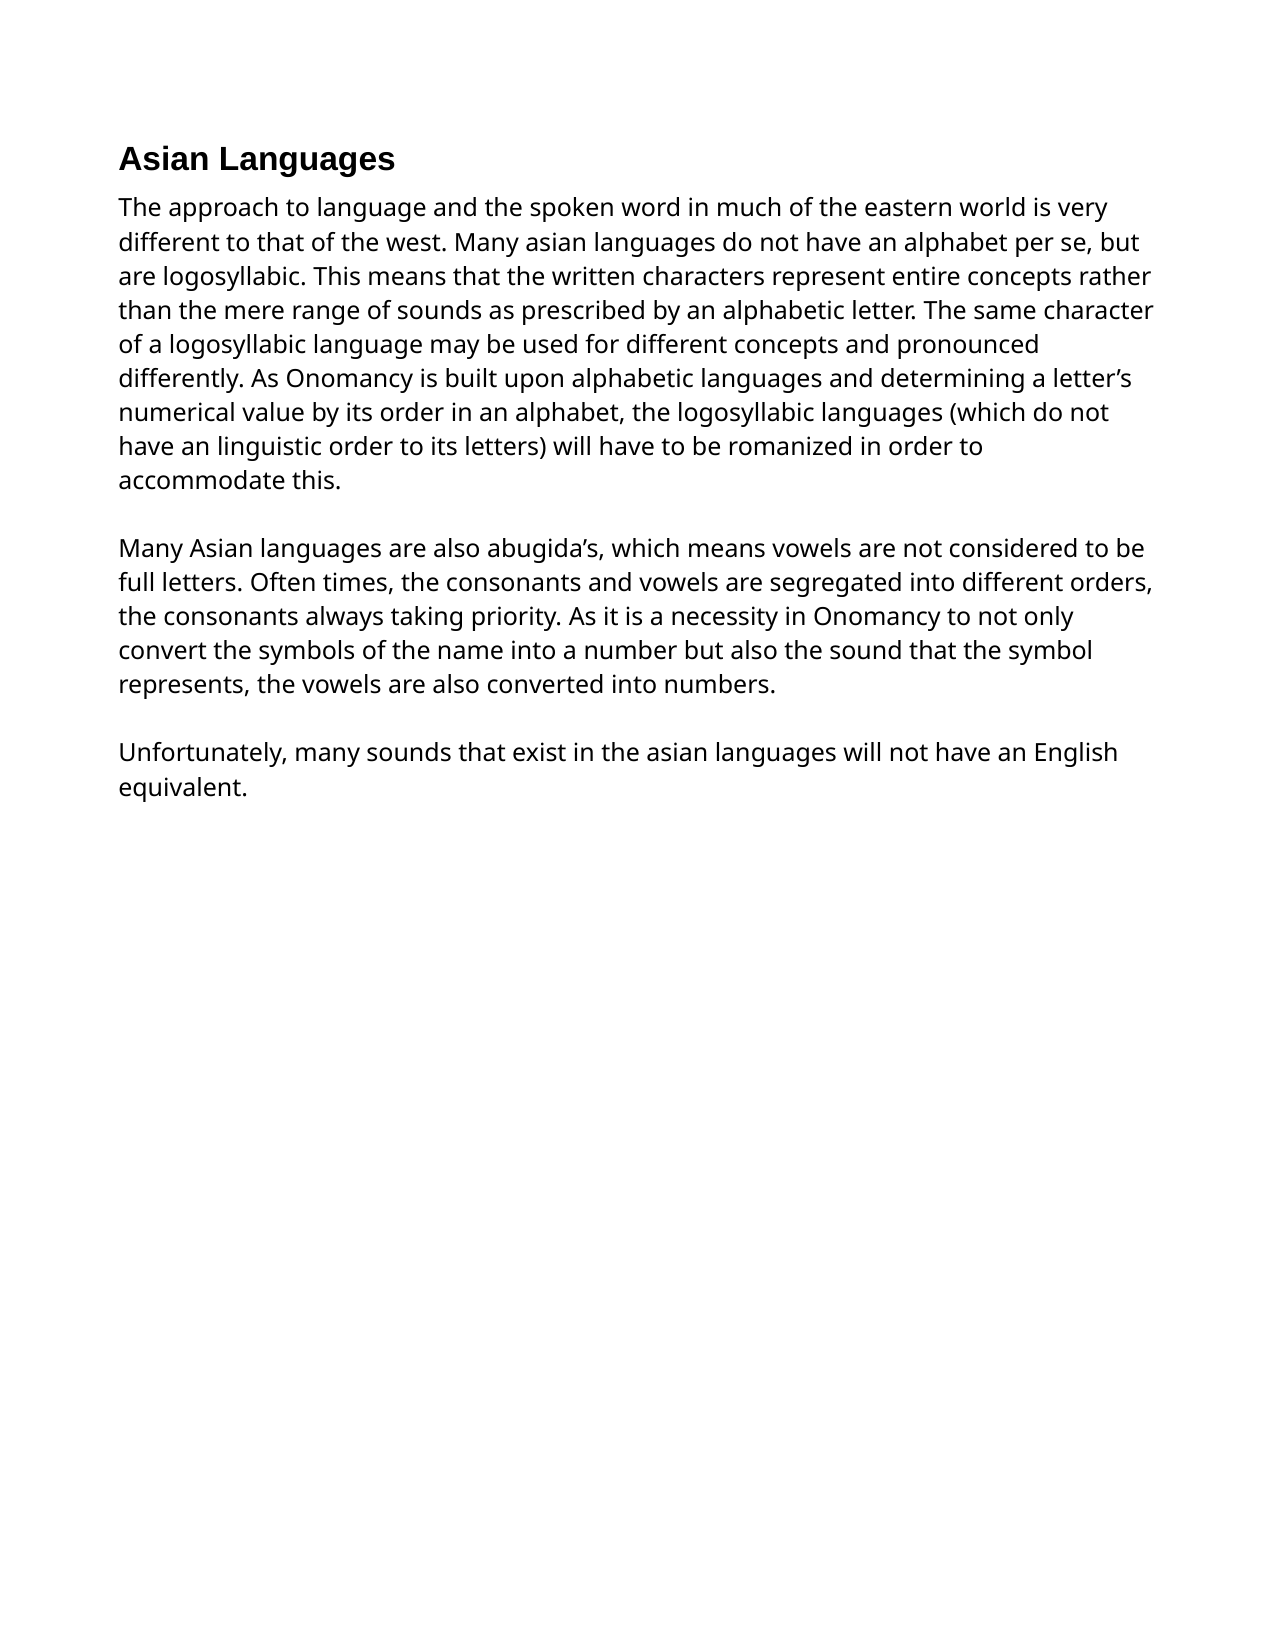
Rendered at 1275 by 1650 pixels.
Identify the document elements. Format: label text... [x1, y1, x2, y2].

subtitle Asian Languages [118, 139, 1157, 178]
text Unfortunately, many sounds that exist in the asian languages will not have an English equivalent. [118, 735, 1157, 803]
text Many Asian languages are also abugida’s, which means vowels are not considered to be full letters. Often times, the consonants and vowels are segregated into different orders, the consonants always taking priority. As it is a necessity in Onomancy to not only convert the symbols of the name into a number but also the sound that the symbol represents, the vowels are also converted into numbers. [118, 531, 1157, 701]
text The approach to language and the spoken word in much of the eastern world is very different to that of the west. Many asian languages do not have an alphabet per se, but are logosyllabic. This means that the written characters represent entire concepts rather than the mere range of sounds as prescribed by an alphabetic letter. The same character of a logosyllabic language may be used for different concepts and pronounced differently. As Onomancy is built upon alphabetic languages and determining a letter’s numerical value by its order in an alphabet, the logosyllabic languages (which do not have an linguistic order to its letters) will have to be romanized in order to accommodate this. [118, 190, 1157, 497]
